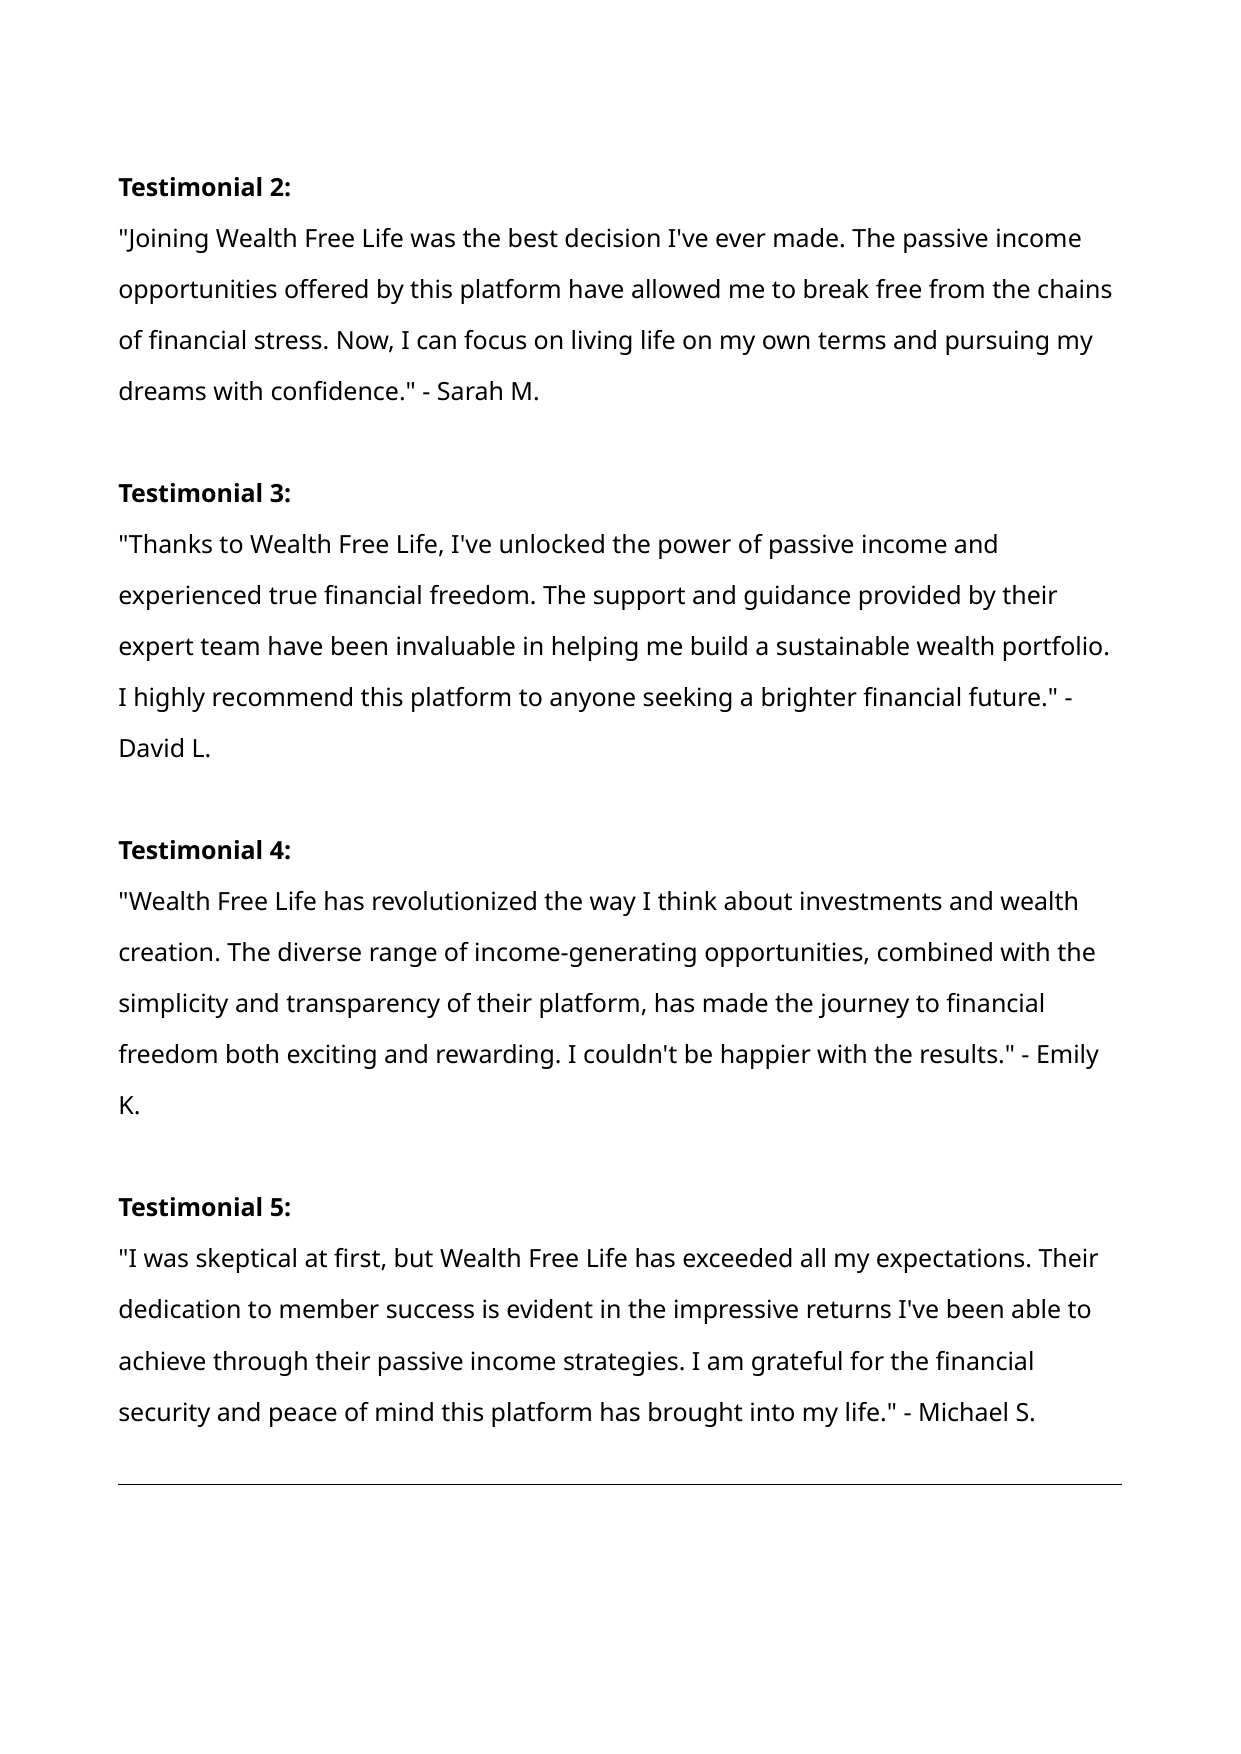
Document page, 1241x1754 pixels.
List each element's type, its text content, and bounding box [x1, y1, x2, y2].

text Testimonial 2: [118, 169, 1122, 203]
text "Wealth Free Life has revolutionized the way I think about investments and wealth creation. The diverse range of income-generating opportunities, combined with the simplicity and transparency of their platform, has made the journey to financial freedom both exciting and rewarding. I couldn't be happier with the results." - Emily K. [118, 884, 1122, 1122]
text Testimonial 5: [118, 1190, 1122, 1224]
text "Joining Wealth Free Life was the best decision I've ever made. The passive income opportunities offered by this platform have allowed me to break free from the chains of financial stress. Now, I can focus on living life on my own terms and pursuing my dreams with confidence." - Sarah M. [118, 220, 1122, 407]
text "I was skeptical at first, but Wealth Free Life has exceeded all my expectations. Their dedication to member success is evident in the impressive returns I've been able to achieve through their passive income strategies. I am grateful for the financial security and peace of mind this platform has brought into my life." - Michael S. [118, 1241, 1122, 1428]
text "Thanks to Wealth Free Life, I've unlocked the power of passive income and experienced true financial freedom. The support and guidance provided by their expert team have been invaluable in helping me build a sustainable wealth portfolio. I highly recommend this platform to anyone seeking a brighter financial future." - David L. [118, 526, 1122, 765]
text Testimonial 3: [118, 475, 1122, 509]
text Testimonial 4: [118, 833, 1122, 867]
